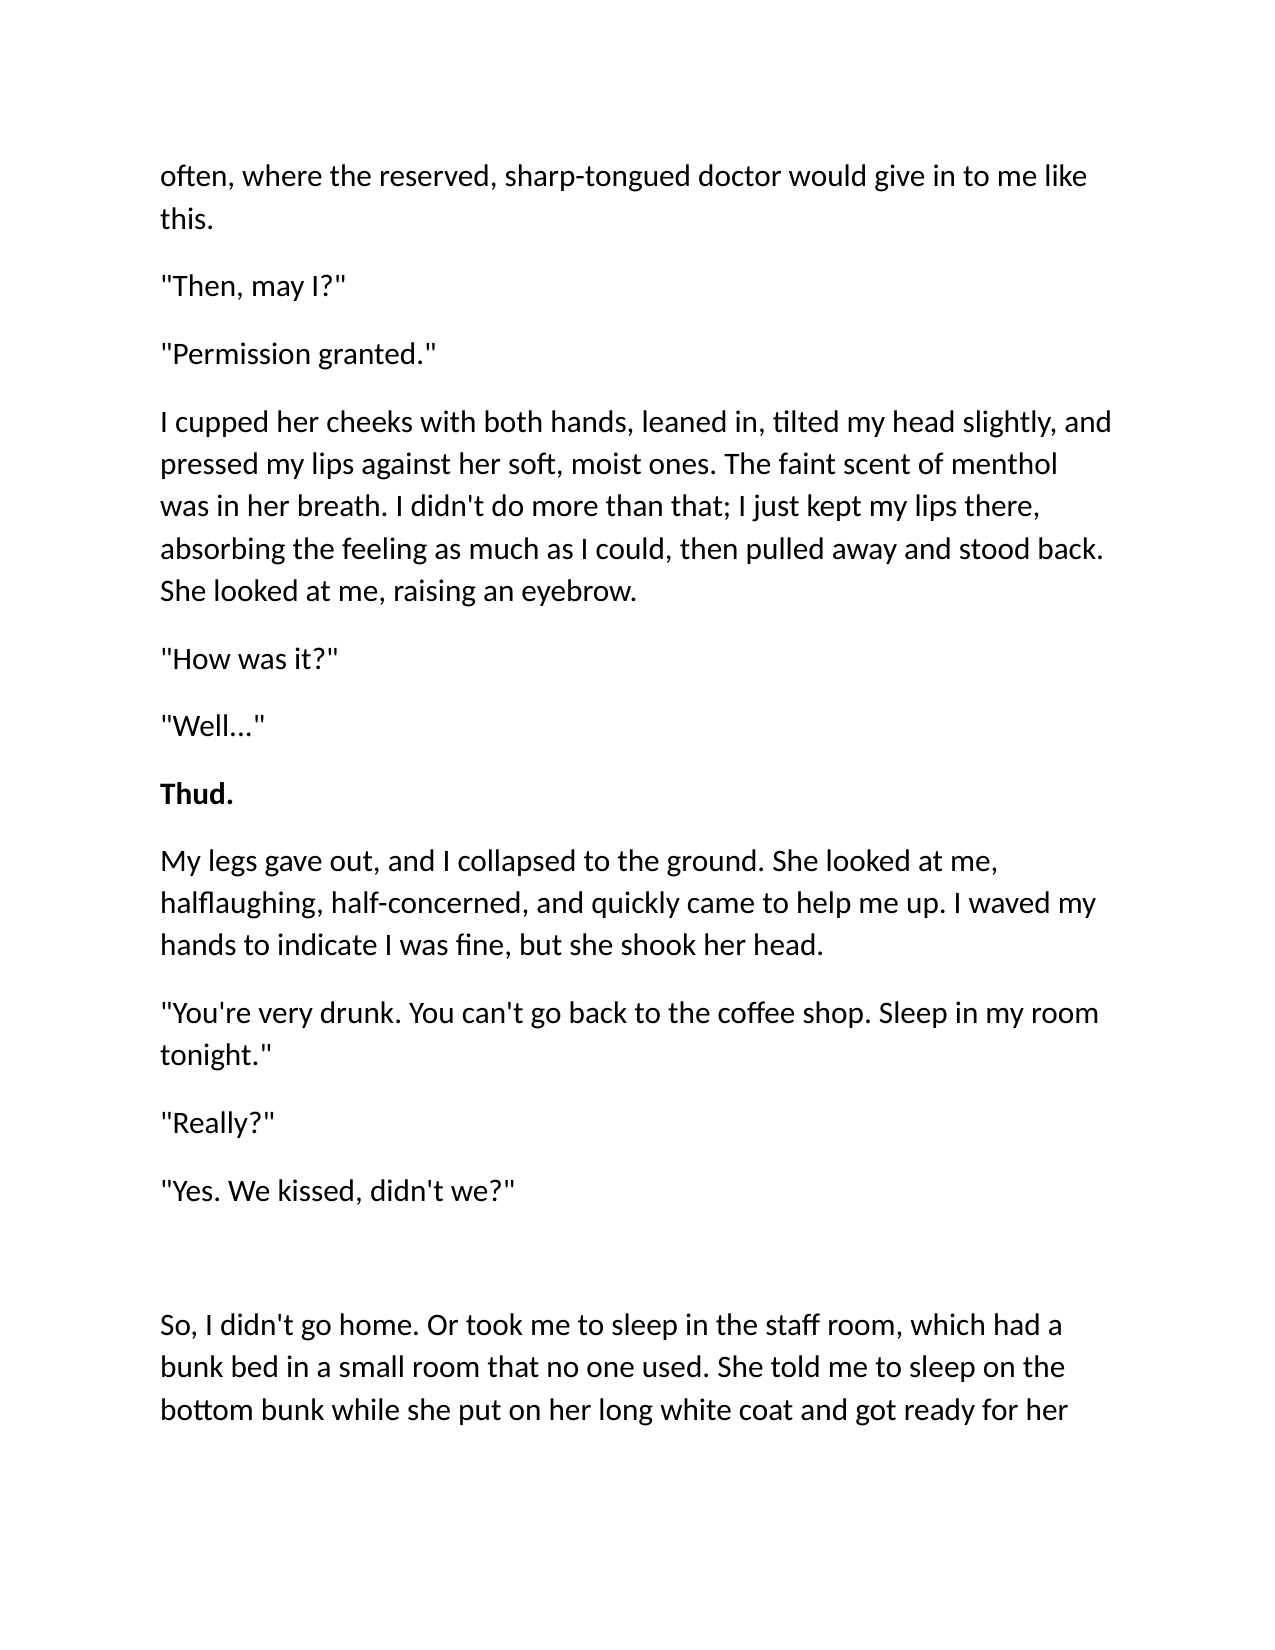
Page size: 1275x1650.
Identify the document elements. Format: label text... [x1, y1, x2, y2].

text "You're very drunk. You can't go back to the coffee shop. Sleep in my room tonight." [160, 993, 1113, 1073]
text My legs gave out, and I collapsed to the ground. She looked at me, halflaughing, half-concerned, and quickly came to help me up. I waved my hands to indicate I was fine, but she shook her head. [160, 841, 1113, 963]
text Thud. [160, 774, 1115, 812]
text I cupped her cheeks with both hands, leaned in, tilted my head slightly, and pressed my lips against her soft, moist ones. The faint scent of menthol was in her breath. I didn't do more than that; I just kept my lips there, absorbing the feeling as much as I could, then pulled away and stood back. She looked at me, raising an eyebrow. [160, 402, 1113, 609]
text often, where the reserved, sharp-tongued doctor would give in to me like this. [160, 156, 1113, 237]
text "Really?" [160, 1103, 1113, 1141]
text "Permission granted." [160, 334, 1113, 372]
text "Well..." [160, 706, 1113, 744]
text "Then, may I?" [160, 266, 1113, 304]
text "How was it?" [160, 639, 1113, 677]
text "Yes. We kissed, didn't we?" [160, 1171, 1113, 1209]
text So, I didn't go home. Or took me to sleep in the staff room, which had a bunk bed in a small room that no one used. She told me to sleep on the bottom bunk while she put on her long white coat and got ready for her [160, 1305, 1113, 1428]
